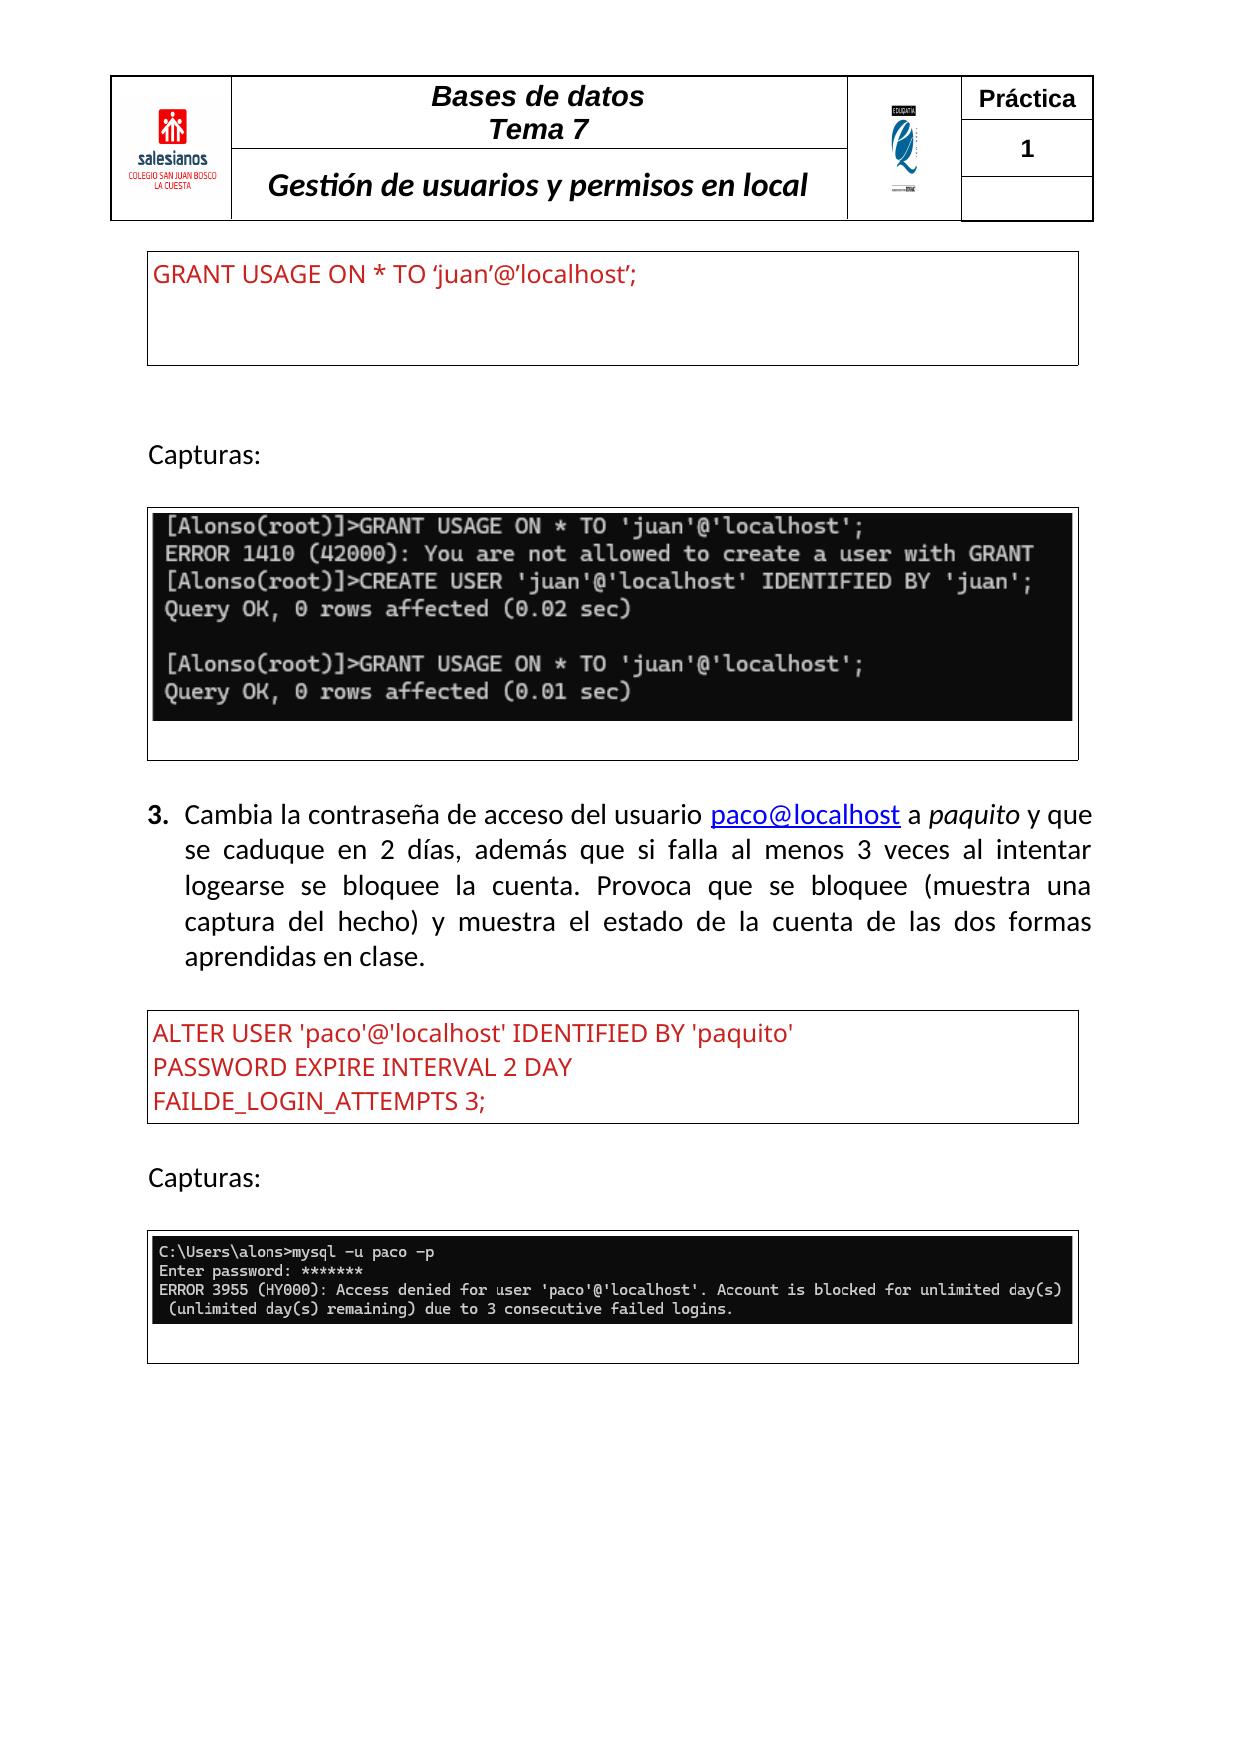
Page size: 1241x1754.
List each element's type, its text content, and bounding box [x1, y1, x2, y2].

table_header ALTER USER 'paco'@'localhost' IDENTIFIED BY 'paquito' PASSWORD EXPIRE INTERVAL 2 DAY FAILDE_LOGIN_ATTEMPTS 3; [148, 1011, 1078, 1123]
picture [152, 513, 1073, 721]
list Cambia la contraseña de acceso del usuario paco@localhost a paquito y que se caduque en 2 días, además que si falla al menos 3 veces al intentar logearse se bloquee la cuenta. Provoca que se bloquee (muestra una captura del hecho) y muestra el estado de la cuenta de las dos formas aprendidas en clase. [147, 796, 1093, 974]
text Capturas: [148, 436, 1093, 472]
table_header [148, 508, 1078, 760]
table_header [148, 1324, 1078, 1363]
picture [152, 1236, 1073, 1324]
picture [119, 96, 229, 203]
table_header [148, 1231, 1078, 1323]
table_header GRANT USAGE ON * TO ‘juan’@’localhost’; [148, 252, 1078, 364]
picture [891, 105, 918, 192]
text Capturas: [148, 1159, 1093, 1195]
